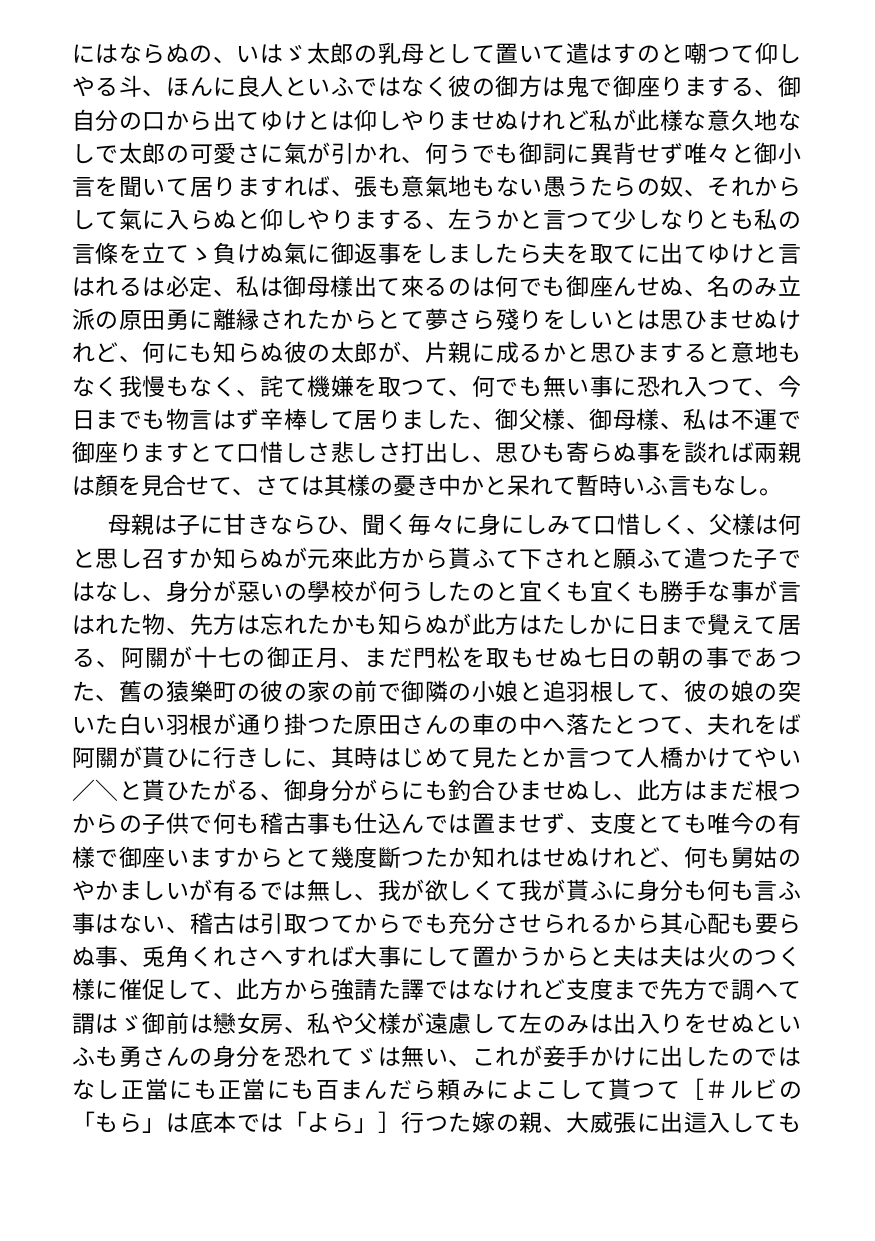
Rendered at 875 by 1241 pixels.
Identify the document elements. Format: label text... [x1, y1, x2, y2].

text 母親は子に甘きならひ、聞く毎々に身にしみて口惜しく、父樣は何と思し召すか知らぬが元來此方から貰ふて下されと願ふて遣つた子ではなし、身分が惡いの學校が何うしたのと宜くも宜くも勝手な事が言はれた物、先方は忘れたかも知らぬが此方はたしかに日まで覺えて居る、阿關が十七の御正月、まだ門松を取もせぬ七日の朝の事であつた、舊の猿樂町の彼の家の前で御隣の小娘と追羽根して、彼の娘の突いた白い羽根が通り掛つた原田さんの車の中へ落たとつて、夫れをば阿關が貰ひに行きしに、其時はじめて見たとか言つて人橋かけてやい／＼と貰ひたがる、御身分がらにも釣合ひませぬし、此方はまだ根つからの子供で何も稽古事も仕込んでは置ませず、支度とても唯今の有樣で御座いますからとて幾度斷つたか知れはせぬけれど、何も舅姑のやかましいが有るでは無し、我が欲しくて我が貰ふに身分も何も言ふ事はない、稽古は引取つてからでも充分させられるから其心配も要らぬ事、兎角くれさへすれば大事にして置かうからと夫は夫は火のつく樣に催促して、此方から強請た譯ではなけれど支度まで先方で調へて謂はゞ御前は戀女房、私や父樣が遠慮して左のみは出入りをせぬといふも勇さんの身分を恐れてゞは無い、これが妾手かけに出したのではなし正當にも正當にも百まんだら頼みによこして貰つて［＃ルビの「もら」は底本では「よら」］行つた嫁の親、大威張に出這入しても [72, 507, 802, 1138]
text にはならぬの、いはゞ太郎の乳母として置いて遣はすのと嘲つて仰しやる斗、ほんに良人といふではなく彼の御方は鬼で御座りまする、御自分の口から出てゆけとは仰しやりませぬけれど私が此樣な意久地なしで太郎の可愛さに氣が引かれ、何うでも御詞に異背せず唯々と御小言を聞いて居りますれば、張も意氣地もない愚うたらの奴、それからして氣に入らぬと仰しやりまする、左うかと言つて少しなりとも私の言條を立てゝ負けぬ氣に御返事をしましたら夫を取てに出てゆけと言はれるは必定、私は御母樣出て來るのは何でも御座んせぬ、名のみ立派の原田勇に離縁されたからとて夢さら殘りをしいとは思ひませぬけれど、何にも知らぬ彼の太郎が、片親に成るかと思ひますると意地もなく我慢もなく、詫て機嫌を取つて、何でも無い事に恐れ入つて、今日までも物言はず辛棒して居りました、御父樣、御母樣、私は不運で御座りますとて口惜しさ悲しさ打出し、思ひも寄らぬ事を談れば兩親は顏を見合せて、さては其樣の憂き中かと呆れて暫時いふ言もなし。 [72, 36, 802, 501]
